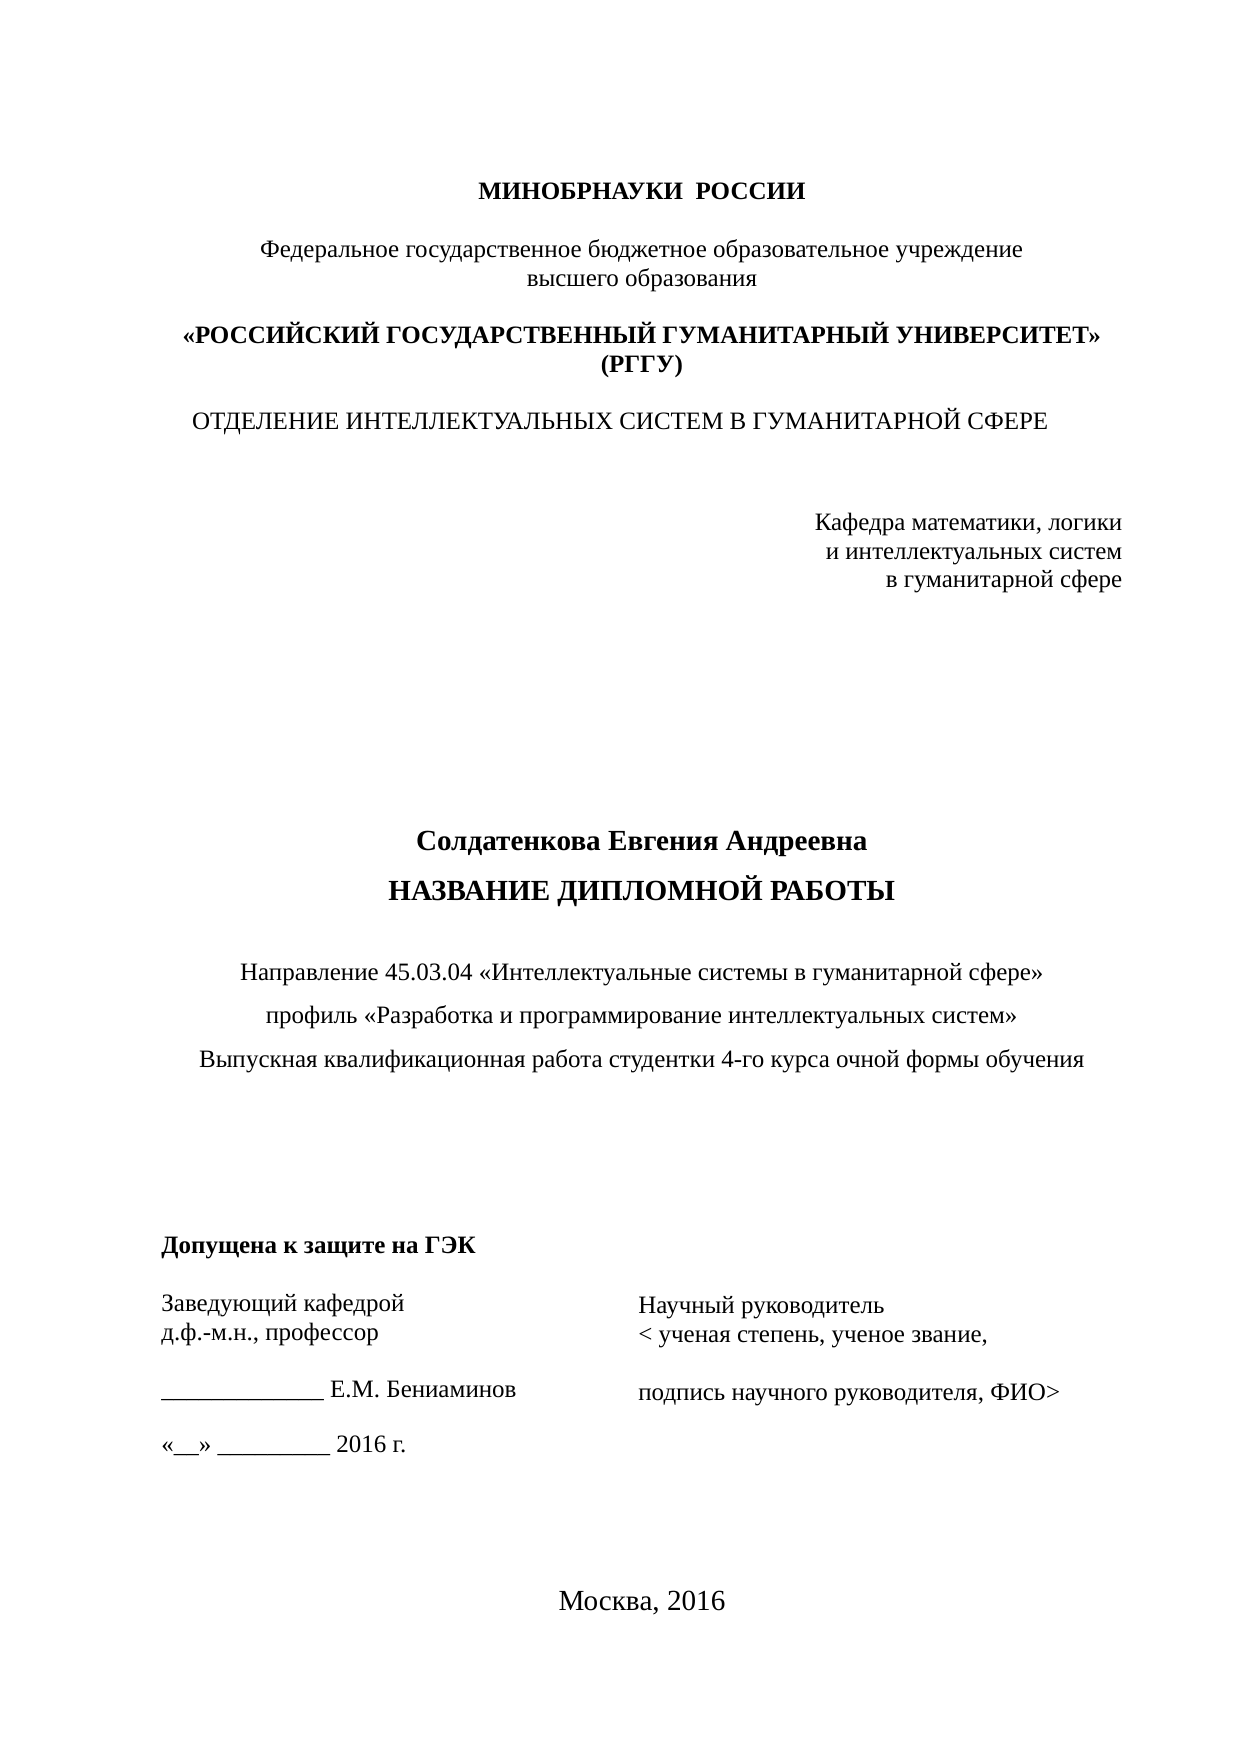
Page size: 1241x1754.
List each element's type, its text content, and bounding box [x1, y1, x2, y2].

table_header Научный руководитель < ученая степень, ученое звание, подпись научного руководителя, ФИО> [627, 1231, 1093, 1458]
text Кафедра математики, логики [161, 507, 1122, 536]
text Солдатенкова Евгения Андреевна [161, 823, 1122, 857]
table_header Допущена к защите на ГЭК Заведующий кафедрой д.ф.-м.н., профессор _____________ Е.М. Бениаминов «__» _________ 2016 г. [150, 1231, 627, 1458]
text Выпускная квалификационная работа студентки 4-го курса очной формы обучения [161, 1044, 1122, 1072]
text профиль «Разработка и программирование интеллектуальных систем» [161, 1001, 1122, 1029]
text в гуманитарной сфере [161, 564, 1122, 593]
text ОТДЕЛЕНИЕ ИНТЕЛЛЕКТУАЛЬНЫХ СИСТЕМ В ГУМАНИТАРНОЙ СФЕРЕ [118, 406, 1122, 435]
text высшего образования [161, 263, 1122, 291]
text Направление 45.03.04 «Интеллектуальные системы в гуманитарной сфере» [161, 957, 1122, 986]
text и интеллектуальных систем [161, 536, 1122, 564]
text НАЗВАНИЕ ДИПЛОМНОЙ РАБОТЫ [161, 873, 1122, 907]
text МИНОБРНАУКИ РОССИИ [161, 176, 1122, 205]
text (РГГУ) [161, 349, 1122, 378]
text Федеральное государственное бюджетное образовательное учреждение [161, 234, 1122, 263]
text «РОССИЙСКИЙ ГОСУДАРСТВЕННЫЙ ГУМАНИТАРНЫЙ УНИВЕРСИТЕТ» [161, 320, 1122, 349]
text Москва, 2016 [161, 1583, 1122, 1616]
